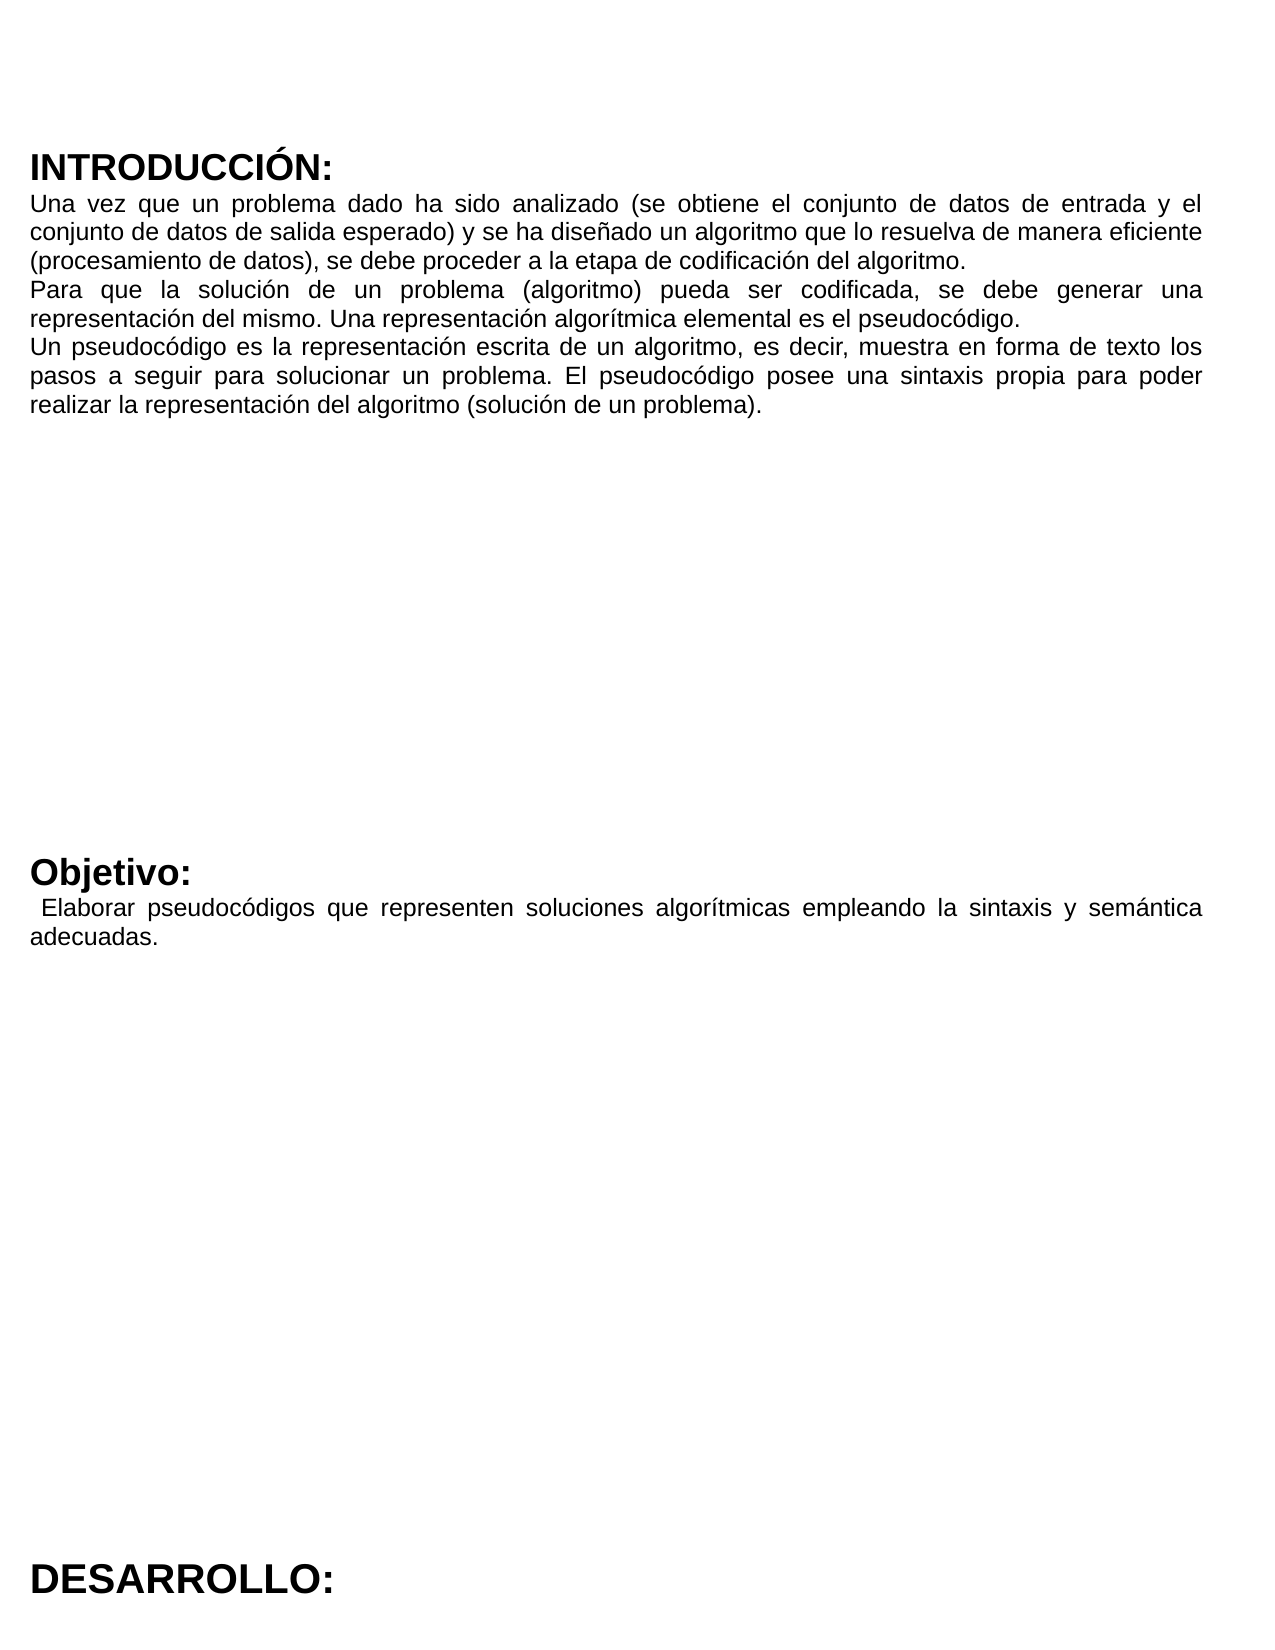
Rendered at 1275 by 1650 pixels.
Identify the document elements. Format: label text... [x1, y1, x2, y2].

text Para que la solución de un problema (algoritmo) pueda ser codificada, se debe generar una representación del mismo. Una representación algorítmica elemental es el pseudocódigo. [29, 275, 1205, 332]
text Objetivo: [29, 850, 1205, 893]
text Una vez que un problema dado ha sido analizado (se obtiene el conjunto de datos de entrada y el conjunto de datos de salida esperado) y se ha diseñado un algoritmo que lo resuelva de manera eficiente (procesamiento de datos), se debe proceder a la etapa de codificación del algoritmo. [29, 188, 1205, 275]
text DESARROLLO: [29, 1554, 1205, 1602]
text INTRODUCCIÓN: [29, 145, 1205, 188]
text Un pseudocódigo es la representación escrita de un algoritmo, es decir, muestra en forma de texto los pasos a seguir para solucionar un problema. El pseudocódigo posee una sintaxis propia para poder realizar la representación del algoritmo (solución de un problema). [29, 332, 1205, 418]
text Elaborar pseudocódigos que representen soluciones algorítmicas empleando la sintaxis y semántica adecuadas. [29, 893, 1205, 951]
